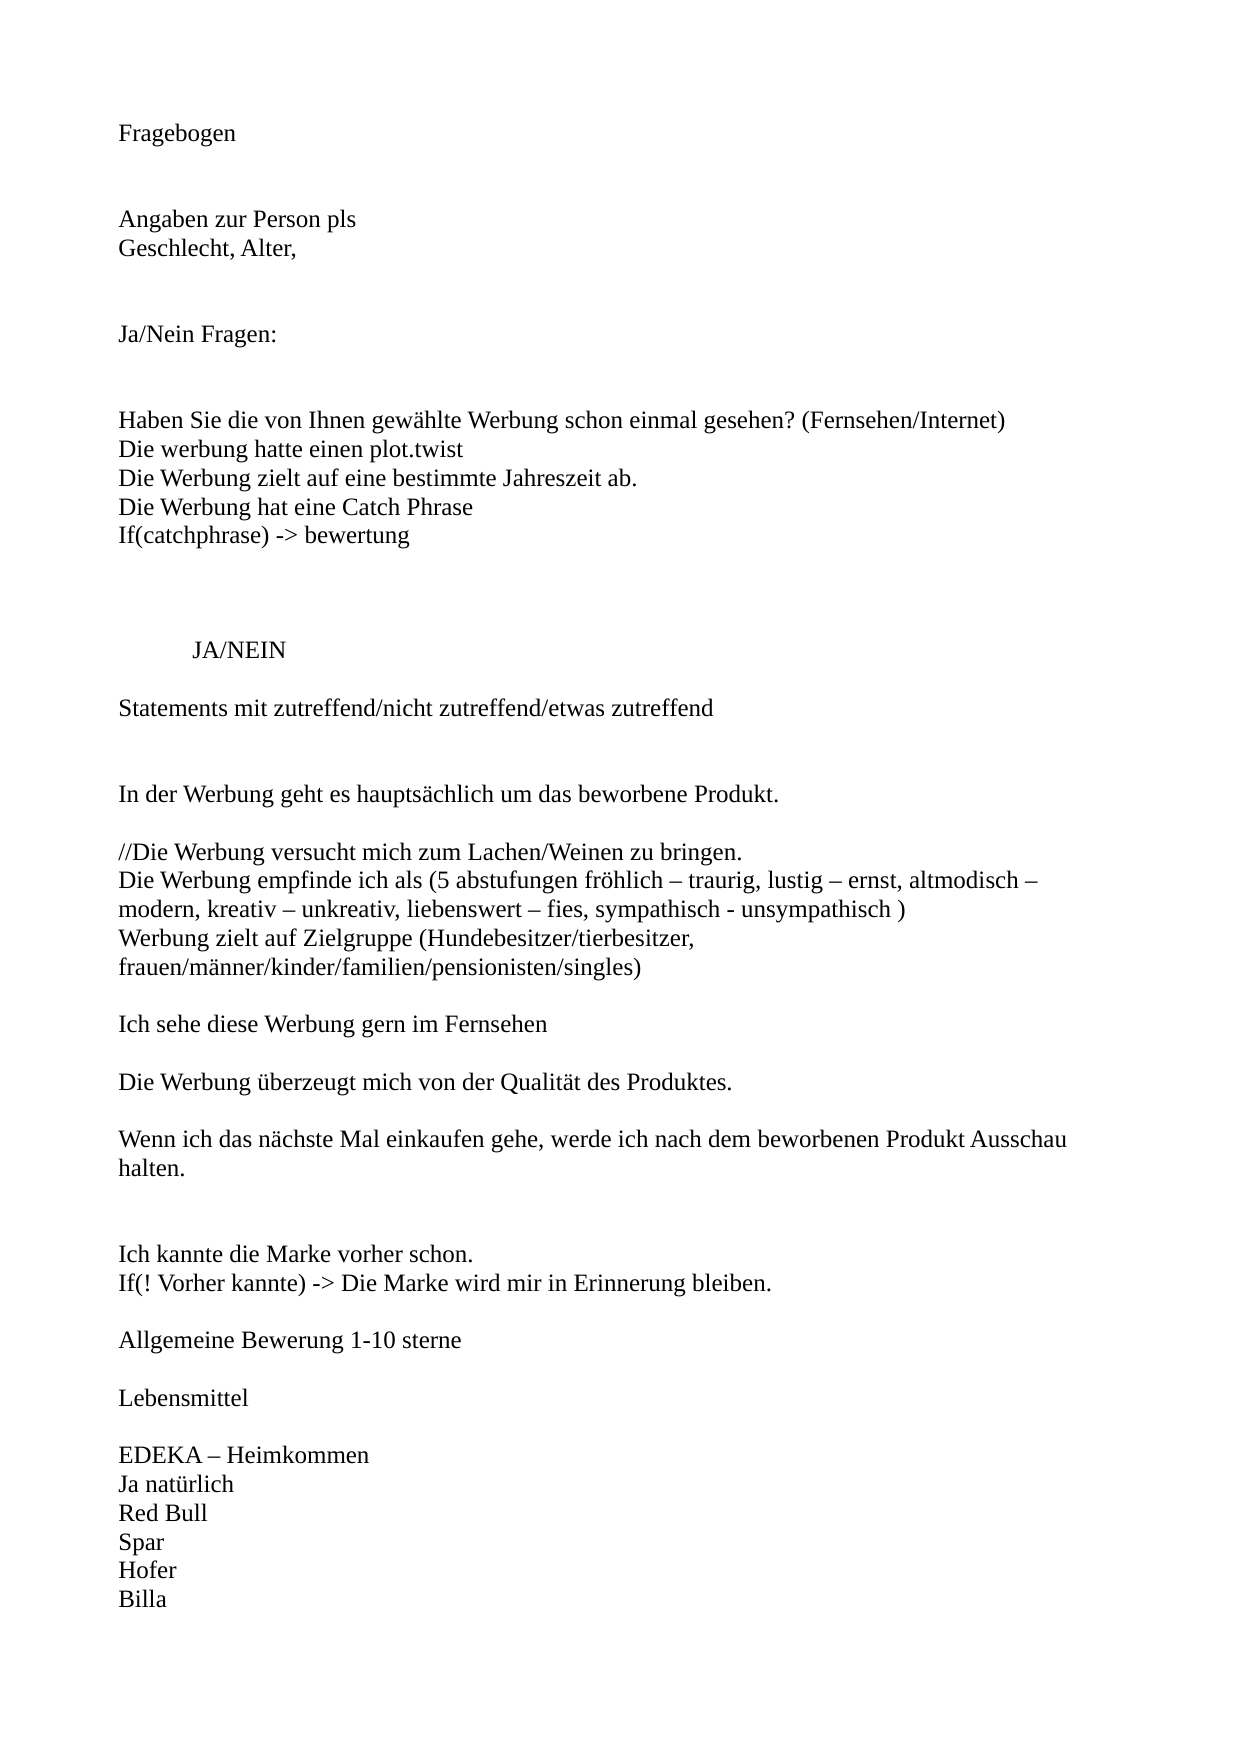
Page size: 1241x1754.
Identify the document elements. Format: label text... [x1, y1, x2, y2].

text Die Werbung zielt auf eine bestimmte Jahreszeit ab. [118, 463, 1122, 492]
text Ja natürlich [118, 1469, 1122, 1498]
text Angaben zur Person pls [118, 204, 1122, 233]
text Lebensmittel [118, 1383, 1122, 1412]
text Wenn ich das nächste Mal einkaufen gehe, werde ich nach dem beworbenen Produkt Ausschau halten. [118, 1124, 1122, 1182]
text Hofer [118, 1556, 1122, 1584]
text //Die Werbung versucht mich zum Lachen/Weinen zu bringen. [118, 837, 1122, 866]
text Ja/Nein Fragen: [118, 319, 1122, 348]
text Red Bull [118, 1498, 1122, 1527]
text Haben Sie die von Ihnen gewählte Werbung schon einmal gesehen? (Fernsehen/Internet) [118, 406, 1122, 434]
text Werbung zielt auf Zielgruppe (Hundebesitzer/tierbesitzer, frauen/männer/kinder/familien/pensionisten/singles) [118, 923, 1122, 981]
text Geschlecht, Alter, [118, 233, 1122, 262]
text EDEKA – Heimkommen [118, 1441, 1122, 1469]
text In der Werbung geht es hauptsächlich um das beworbene Produkt. [118, 779, 1122, 808]
text Spar [118, 1527, 1122, 1556]
text If(catchphrase) -> bewertung [118, 521, 1122, 549]
text Die Werbung überzeugt mich von der Qualität des Produktes. [118, 1067, 1122, 1096]
text Fragebogen [118, 118, 1122, 147]
text Die Werbung empfinde ich als (5 abstufungen fröhlich – traurig, lustig – ernst, altmodisch – modern, kreativ – unkreativ, liebenswert – fies, sympathisch - unsympathisch ) [118, 866, 1122, 923]
text Allgemeine Bewerung 1-10 sterne [118, 1326, 1122, 1354]
text Ich sehe diese Werbung gern im Fernsehen [118, 1009, 1122, 1038]
text Die Werbung hat eine Catch Phrase [118, 492, 1122, 521]
text Billa [118, 1584, 1122, 1613]
text Statements mit zutreffend/nicht zutreffend/etwas zutreffend [118, 693, 1122, 722]
text JA/NEIN [118, 636, 1122, 664]
text Ich kannte die Marke vorher schon. [118, 1239, 1122, 1268]
text If(! Vorher kannte) -> Die Marke wird mir in Erinnerung bleiben. [118, 1268, 1122, 1297]
text Die werbung hatte einen plot.twist [118, 434, 1122, 463]
